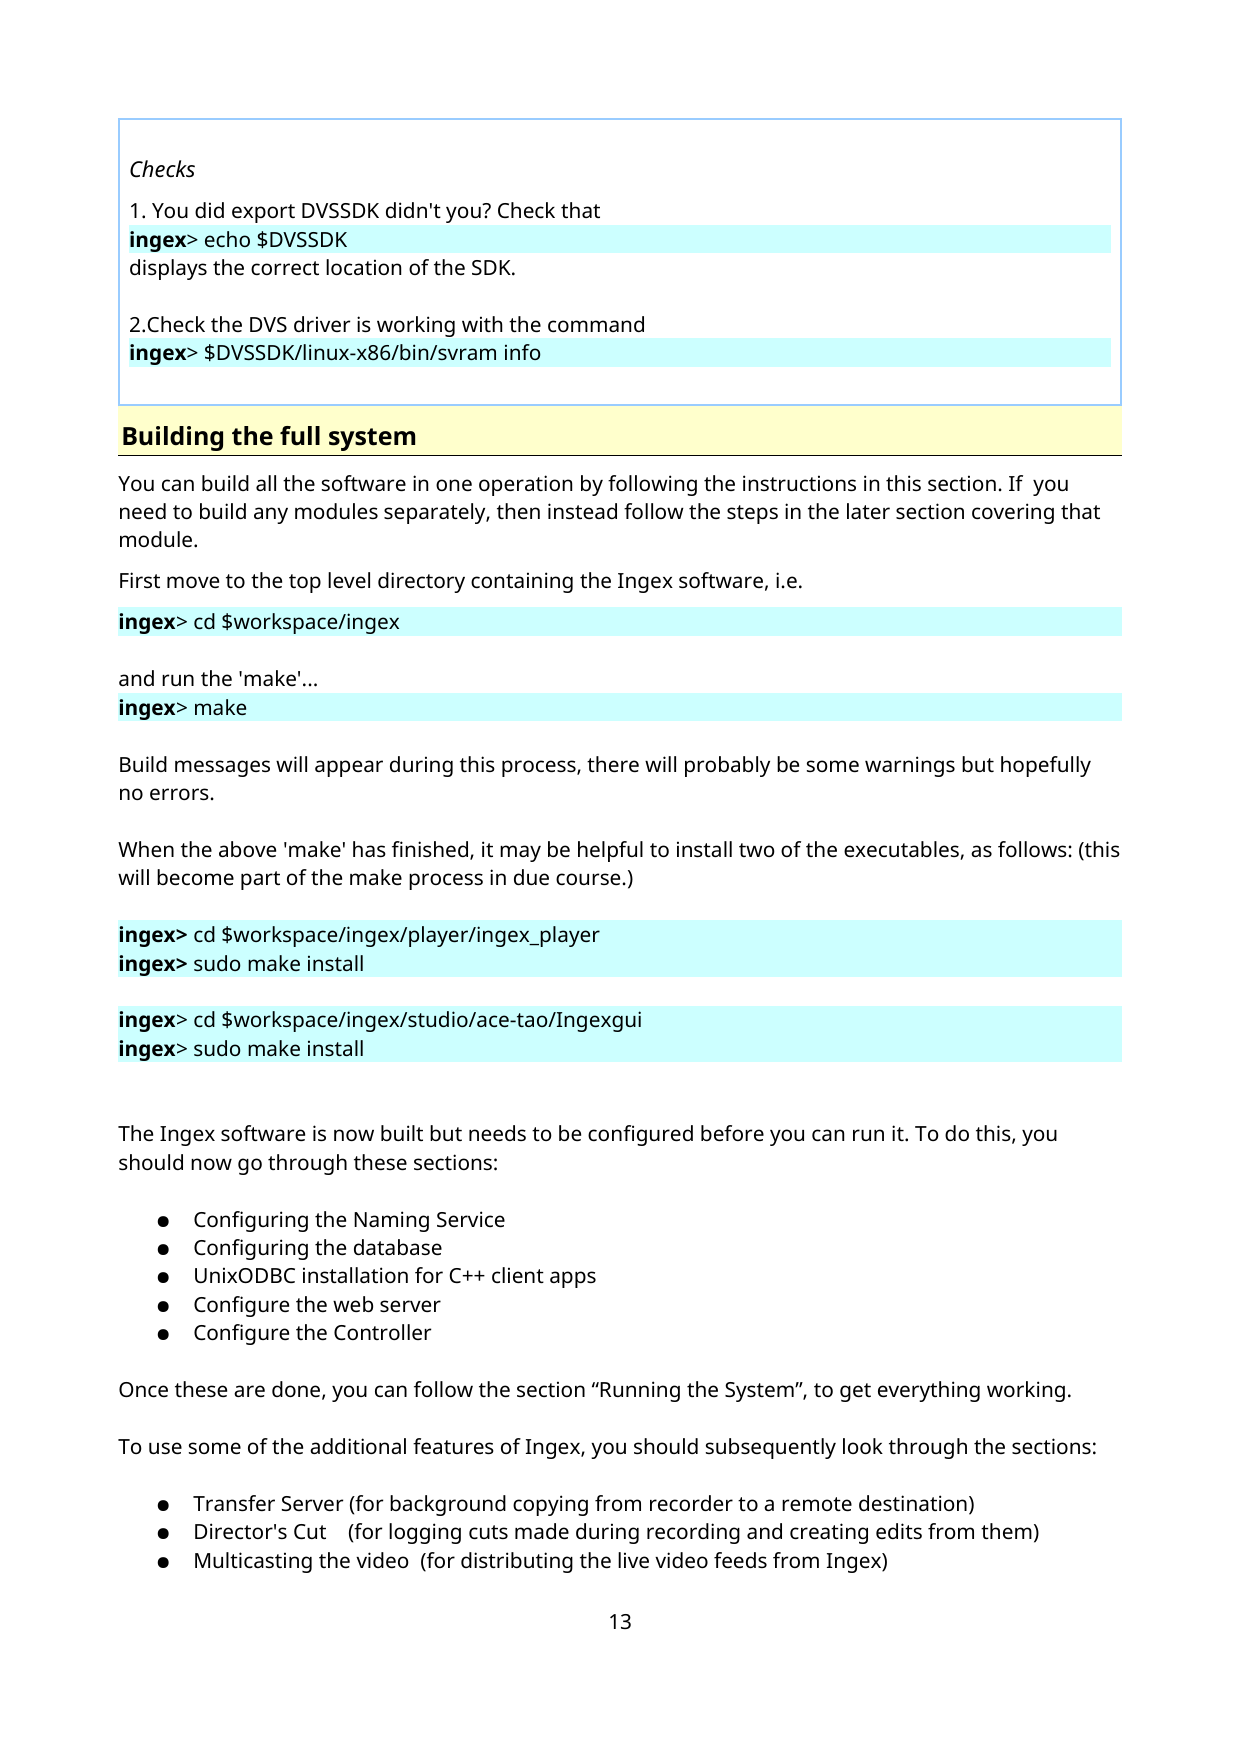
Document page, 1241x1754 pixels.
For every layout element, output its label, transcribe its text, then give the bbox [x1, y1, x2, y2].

subtitle Building the full system [118, 406, 1122, 455]
text displays the correct location of the SDK. [129, 253, 1111, 282]
list Director's Cut (for logging cuts made during recording and creating edits from them) [156, 1517, 1122, 1546]
text ingex> cd $workspace/ingex [118, 607, 1122, 636]
text and run the 'make'... [118, 664, 1122, 693]
list Transfer Server (for background copying from recorder to a remote destination) [156, 1489, 1122, 1517]
list Configure the web server [156, 1290, 1122, 1318]
text To use some of the additional features of Ingex, you should subsequently look through the sections: [118, 1432, 1122, 1461]
text ingex> echo $DVSSDK [129, 225, 1111, 253]
text 1. You did export DVSSDK didn't you? Check that [129, 196, 1111, 225]
text First move to the top level directory containing the Ingex software, i.e. [118, 567, 1122, 595]
text ingex> sudo make install [118, 1034, 1122, 1062]
text ingex> cd $workspace/ingex/player/ingex_player [118, 920, 1122, 949]
text Build messages will appear during this process, there will probably be some warnings but hopefully no errors. [118, 750, 1122, 807]
text The Ingex software is now built but needs to be configured before you can run it. To do this, you should now go through these sections: [118, 1119, 1122, 1176]
text ingex> sudo make install [118, 949, 1122, 977]
text ingex> cd $workspace/ingex/studio/ace-tao/Ingexgui [118, 1006, 1122, 1034]
list UnixODBC installation for C++ client apps [156, 1262, 1122, 1290]
text ingex> $DVSSDK/linux-x86/bin/svram info [129, 338, 1111, 367]
text 2.Check the DVS driver is working with the command [129, 310, 1111, 338]
list Configure the Controller [156, 1318, 1122, 1347]
list Configuring the Naming Service [156, 1205, 1122, 1233]
text You can build all the software in one operation by following the instructions in this section. If you need to build any modules separately, then instead follow the steps in the later section covering that module. [118, 469, 1122, 554]
text Once these are done, you can follow the section “Running the System”, to get everything working. [118, 1375, 1122, 1404]
text ingex> make [118, 693, 1122, 721]
list Multicasting the video (for distributing the live video feeds from Ingex) [156, 1546, 1122, 1574]
list Configuring the database [156, 1233, 1122, 1262]
text When the above 'make' has finished, it may be helpful to install two of the executables, as follows: (this will become part of the make process in due course.) [118, 835, 1122, 892]
subtitle Checks [129, 154, 1111, 184]
